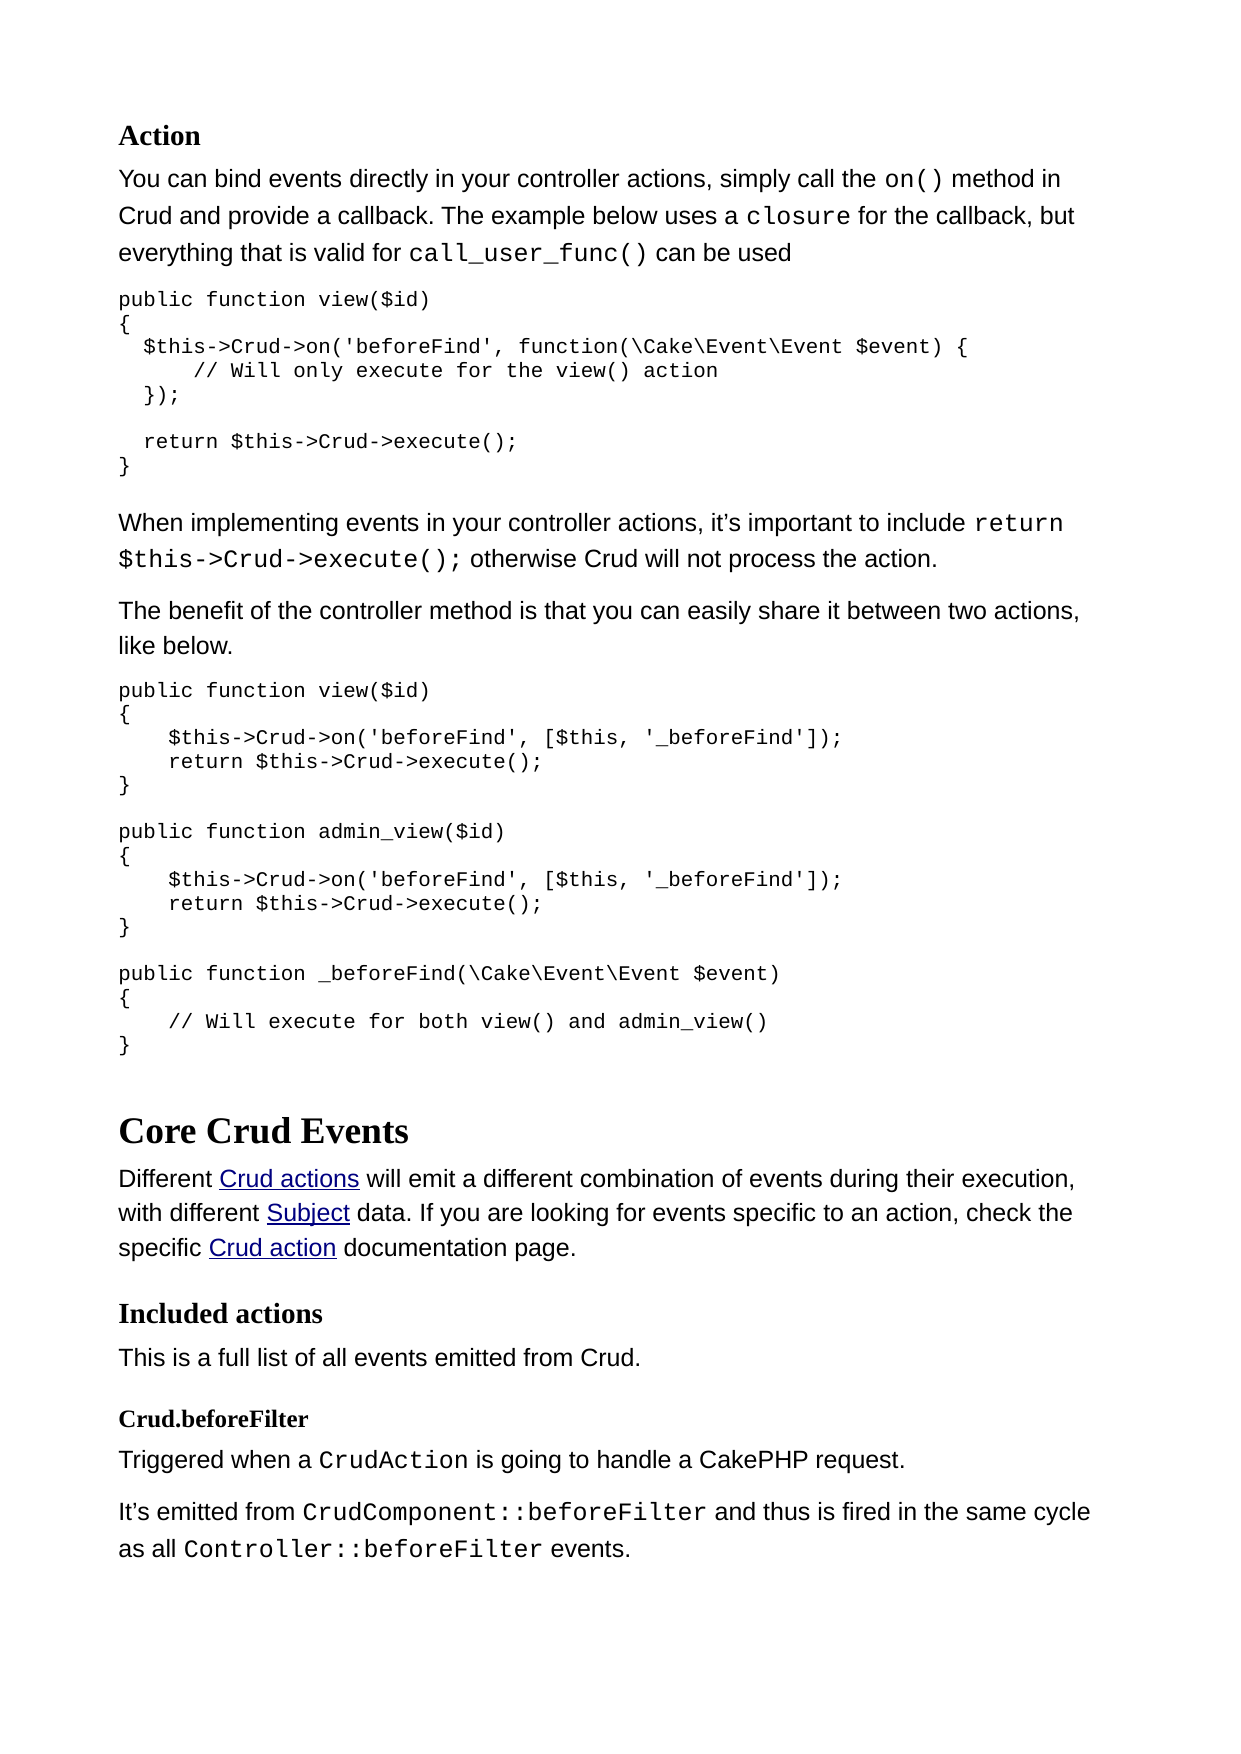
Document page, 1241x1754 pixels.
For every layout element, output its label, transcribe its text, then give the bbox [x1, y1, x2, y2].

text It’s emitted from CrudComponent::beforeFilter and thus is fired in the same cycle as all Controller::beforeFilter events. [118, 1497, 1122, 1565]
text This is a full list of all events emitted from Crud. [118, 1343, 1122, 1371]
subtitle Included actions [118, 1297, 1122, 1330]
text } [118, 455, 1122, 478]
text { [118, 703, 1122, 727]
text public function view($id) [118, 289, 1122, 313]
text You can bind events directly in your controller actions, simply call the on() method in Crud and provide a callback. The example below uses a closure for the callback, but everything that is valid for call_user_func() can be used [118, 164, 1122, 268]
text { [118, 987, 1122, 1011]
text $this->Crud->on('beforeFind', [$this, '_beforeFind']); [118, 727, 1122, 751]
text public function _beforeFind(\Cake\Event\Event $event) [118, 963, 1122, 987]
subtitle Core Crud Events [118, 1108, 1122, 1151]
text public function view($id) [118, 680, 1122, 703]
text } [118, 1034, 1122, 1058]
text } [118, 916, 1122, 940]
subtitle Action [118, 118, 1122, 152]
text When implementing events in your controller actions, it’s important to include return $this->Crud->execute(); otherwise Crud will not process the action. [118, 508, 1122, 575]
text The benefit of the controller method is that you can easily share it between two actions, like below. [118, 596, 1122, 659]
text $this->Crud->on('beforeFind', function(\Cake\Event\Event $event) { [118, 336, 1122, 360]
text // Will execute for both view() and admin_view() [118, 1011, 1122, 1034]
text public function admin_view($id) [118, 822, 1122, 845]
text }); [118, 384, 1122, 407]
text $this->Crud->on('beforeFind', [$this, '_beforeFind']); [118, 869, 1122, 892]
text return $this->Crud->execute(); [118, 431, 1122, 455]
text Different Crud actions will emit a different combination of events during their execution, with different Subject data. If you are looking for events specific to an action, check the specific Crud action documentation page. [118, 1164, 1122, 1262]
text { [118, 845, 1122, 869]
text return $this->Crud->execute(); [118, 892, 1122, 916]
text { [118, 313, 1122, 336]
text // Will only execute for the view() action [118, 360, 1122, 384]
text Triggered when a CrudAction is going to handle a CakePHP request. [118, 1445, 1122, 1476]
text } [118, 774, 1122, 798]
subtitle Crud.beforeFilter [118, 1404, 1122, 1433]
text return $this->Crud->execute(); [118, 751, 1122, 774]
